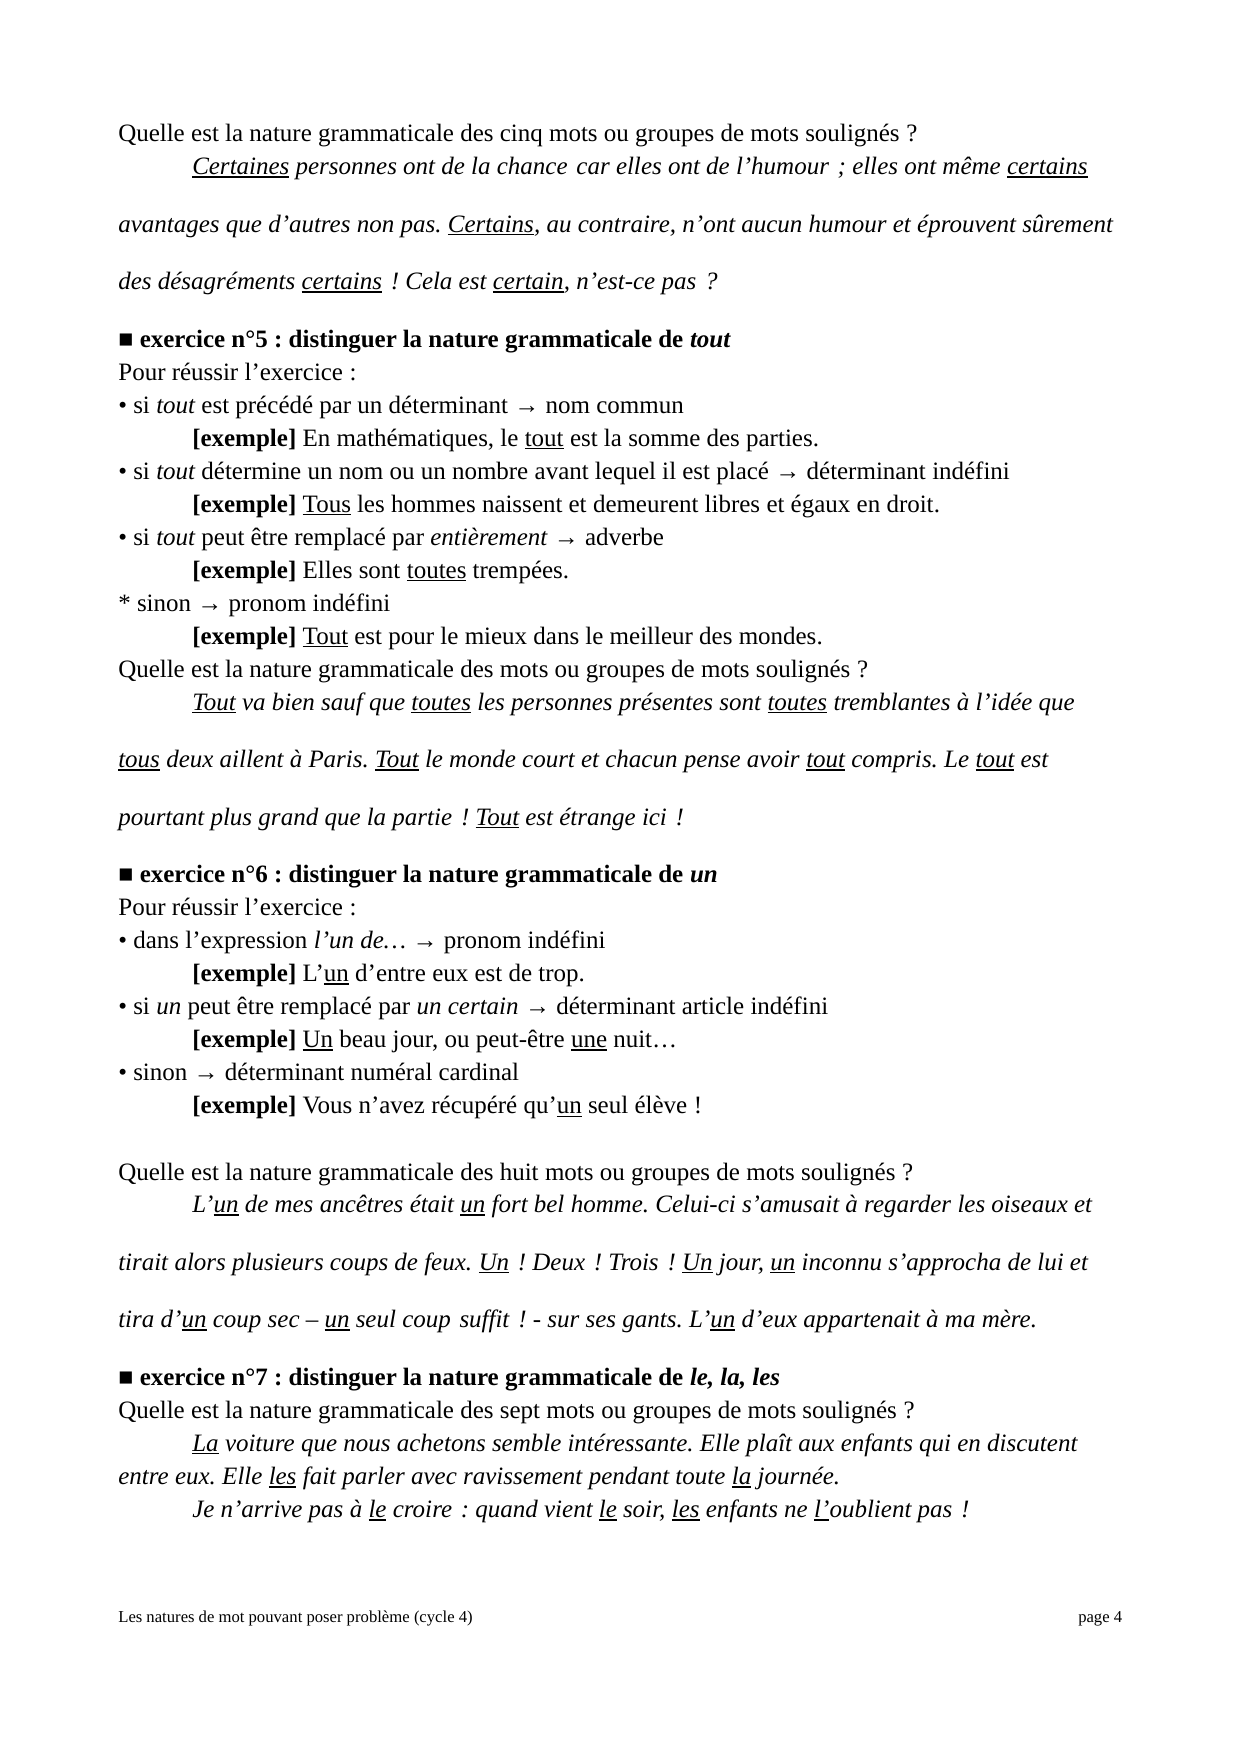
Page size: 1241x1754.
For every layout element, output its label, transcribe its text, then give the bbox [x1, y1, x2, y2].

text * sinon → pronom indéfini [118, 588, 1122, 617]
text • sinon → déterminant numéral cardinal [118, 1057, 1122, 1086]
text Je n’arrive pas à le croire : quand vient le soir, les enfants ne l’oublient pas ! [118, 1494, 1122, 1523]
text • si tout est précédé par un déterminant → nom commun [118, 390, 1122, 418]
text ■ exercice n°5 : distinguer la nature grammaticale de tout [118, 324, 1122, 352]
text • si tout peut être remplacé par entièrement → adverbe [118, 522, 1122, 551]
text Quelle est la nature grammaticale des mots ou groupes de mots soulignés ? [118, 654, 1122, 683]
text • si tout détermine un nom ou un nombre avant lequel il est placé → déterminant indéfini [118, 456, 1122, 484]
text ■ exercice n°7 : distinguer la nature grammaticale de le, la, les [118, 1362, 1122, 1391]
text [exemple] En mathématiques, le tout est la somme des parties. [118, 423, 1122, 451]
text [exemple] L’un d’entre eux est de trop. [118, 958, 1122, 987]
text L’un de mes ancêtres était un fort bel homme. Celui-ci s’amusait à regarder les oiseaux et tirait alors plusieurs coups de feux. Un ! Deux ! Trois ! Un jour, un inconnu s’approcha de lui et tira d’un coup sec – un seul coup suffit ! - sur ses gants. L’un d’eux appartenait à ma mère. [118, 1189, 1122, 1333]
text Tout va bien sauf que toutes les personnes présentes sont toutes tremblantes à l’idée que tous deux aillent à Paris. Tout le monde court et chacun pense avoir tout compris. Le tout est pourtant plus grand que la partie ! Tout est étrange ici ! [118, 687, 1122, 831]
text Pour réussir l’exercice : [118, 357, 1122, 385]
text [exemple] Vous n’avez récupéré qu’un seul élève ! [118, 1091, 1122, 1119]
text • si un peut être remplacé par un certain → déterminant article indéfini [118, 991, 1122, 1020]
text La voiture que nous achetons semble intéressante. Elle plaît aux enfants qui en discutent entre eux. Elle les fait parler avec ravissement pendant toute la journée. [118, 1428, 1122, 1490]
text Quelle est la nature grammaticale des huit mots ou groupes de mots soulignés ? [118, 1157, 1122, 1185]
text [exemple] Tous les hommes naissent et demeurent libres et égaux en droit. [118, 489, 1122, 517]
text [exemple] Elles sont toutes trempées. [118, 555, 1122, 583]
text Certaines personnes ont de la chance car elles ont de l’humour ; elles ont même certains avantages que d’autres non pas. Certains, au contraire, n’ont aucun humour et éprouvent sûrement des désagréments certains ! Cela est certain, n’est-ce pas ? [118, 151, 1122, 295]
text • dans l’expression l’un de… → pronom indéfini [118, 925, 1122, 954]
text Pour réussir l’exercice : [118, 892, 1122, 921]
text [exemple] Un beau jour, ou peut-être une nuit… [118, 1024, 1122, 1053]
text Quelle est la nature grammaticale des sept mots ou groupes de mots soulignés ? [118, 1395, 1122, 1424]
text Quelle est la nature grammaticale des cinq mots ou groupes de mots soulignés ? [118, 118, 1122, 147]
text [exemple] Tout est pour le mieux dans le meilleur des mondes. [118, 621, 1122, 649]
text ■ exercice n°6 : distinguer la nature grammaticale de un [118, 859, 1122, 888]
